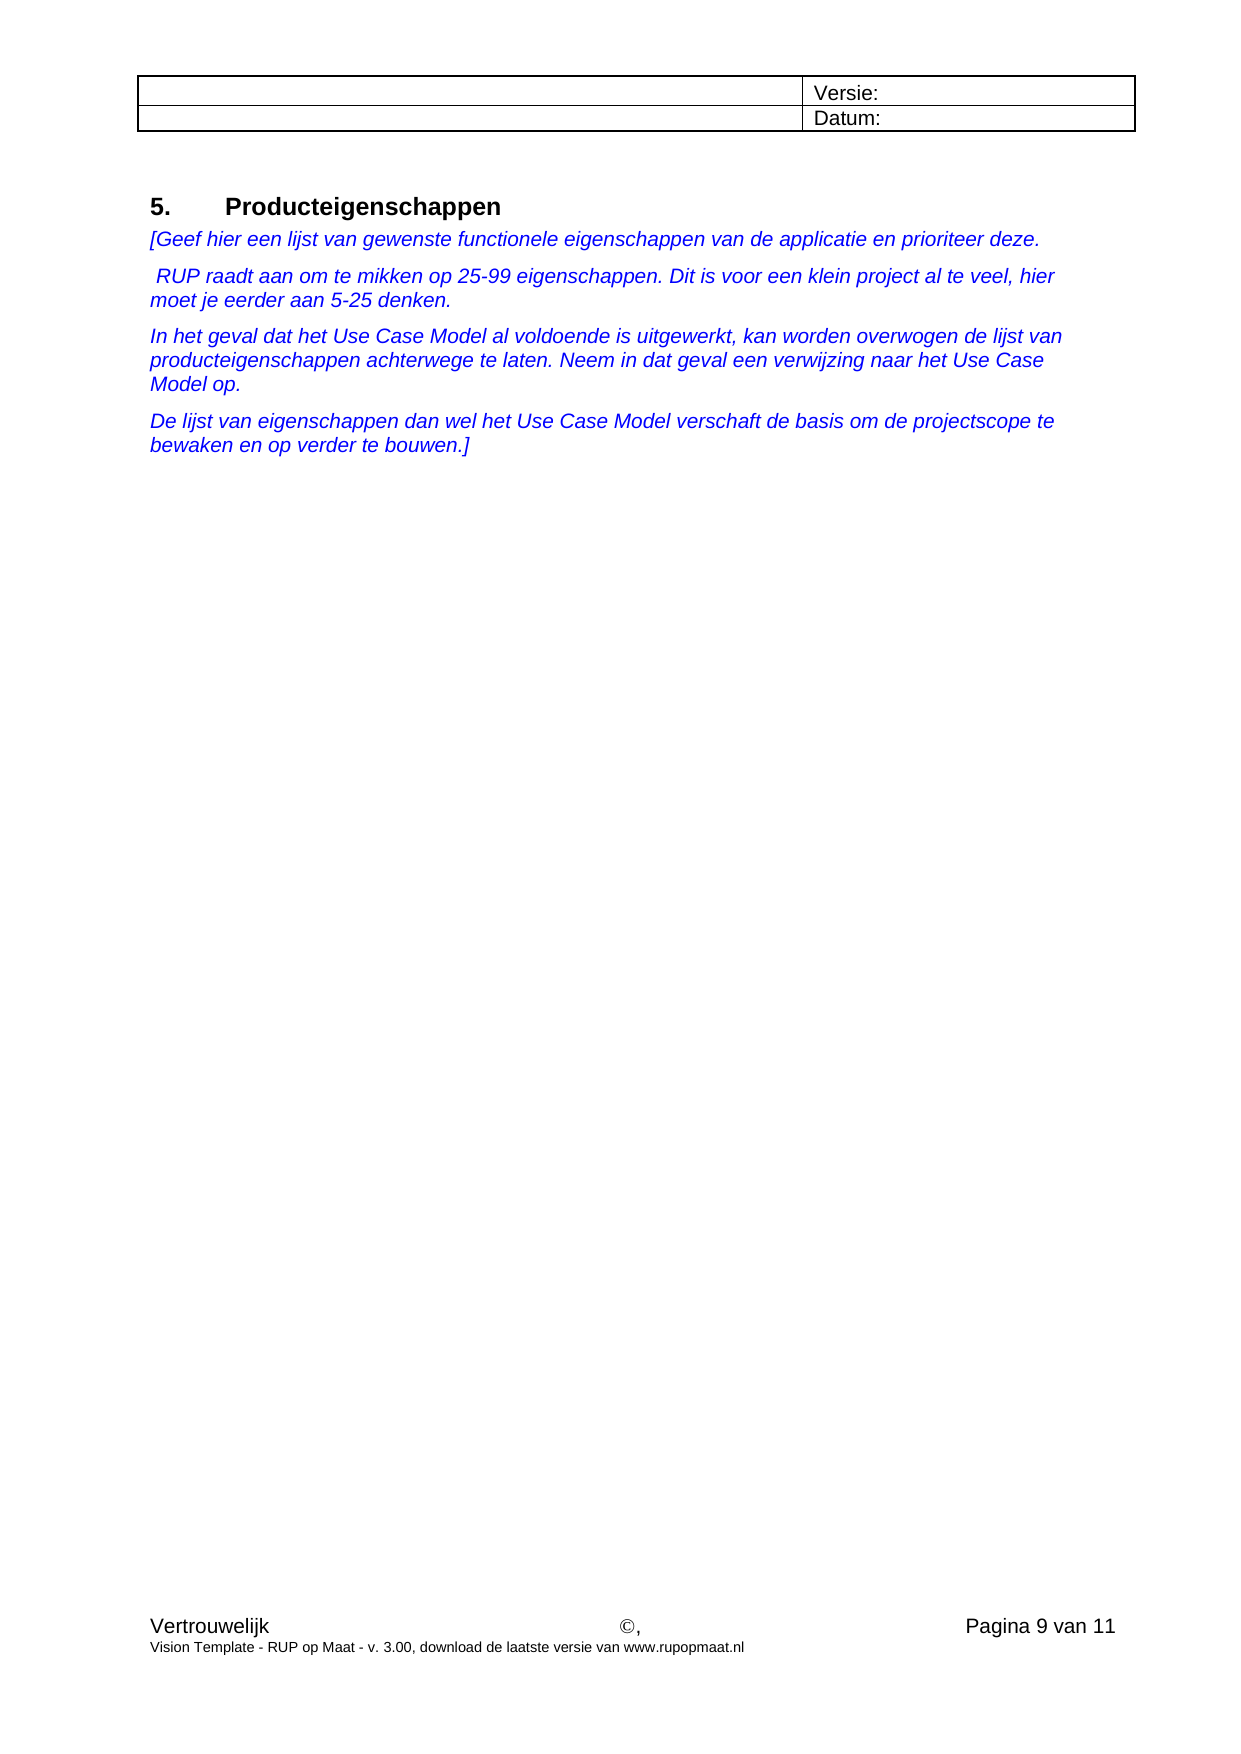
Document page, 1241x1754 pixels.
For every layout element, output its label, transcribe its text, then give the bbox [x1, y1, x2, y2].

subtitle Producteigenschappen [150, 192, 1090, 221]
text [Geef hier een lijst van gewenste functionele eigenschappen van de applicatie en prioriteer deze. [150, 227, 1090, 251]
text De lijst van eigenschappen dan wel het Use Case Model verschaft de basis om de projectscope te bewaken en op verder te bouwen.] [150, 408, 1090, 456]
text RUP raadt aan om te mikken op 25-99 eigenschappen. Dit is voor een klein project al te veel, hier moet je eerder aan 5-25 denken. [150, 264, 1090, 312]
text In het geval dat het Use Case Model al voldoende is uitgewerkt, kan worden overwogen de lijst van producteigenschappen achterwege te laten. Neem in dat geval een verwijzing naar het Use Case Model op. [150, 324, 1090, 396]
